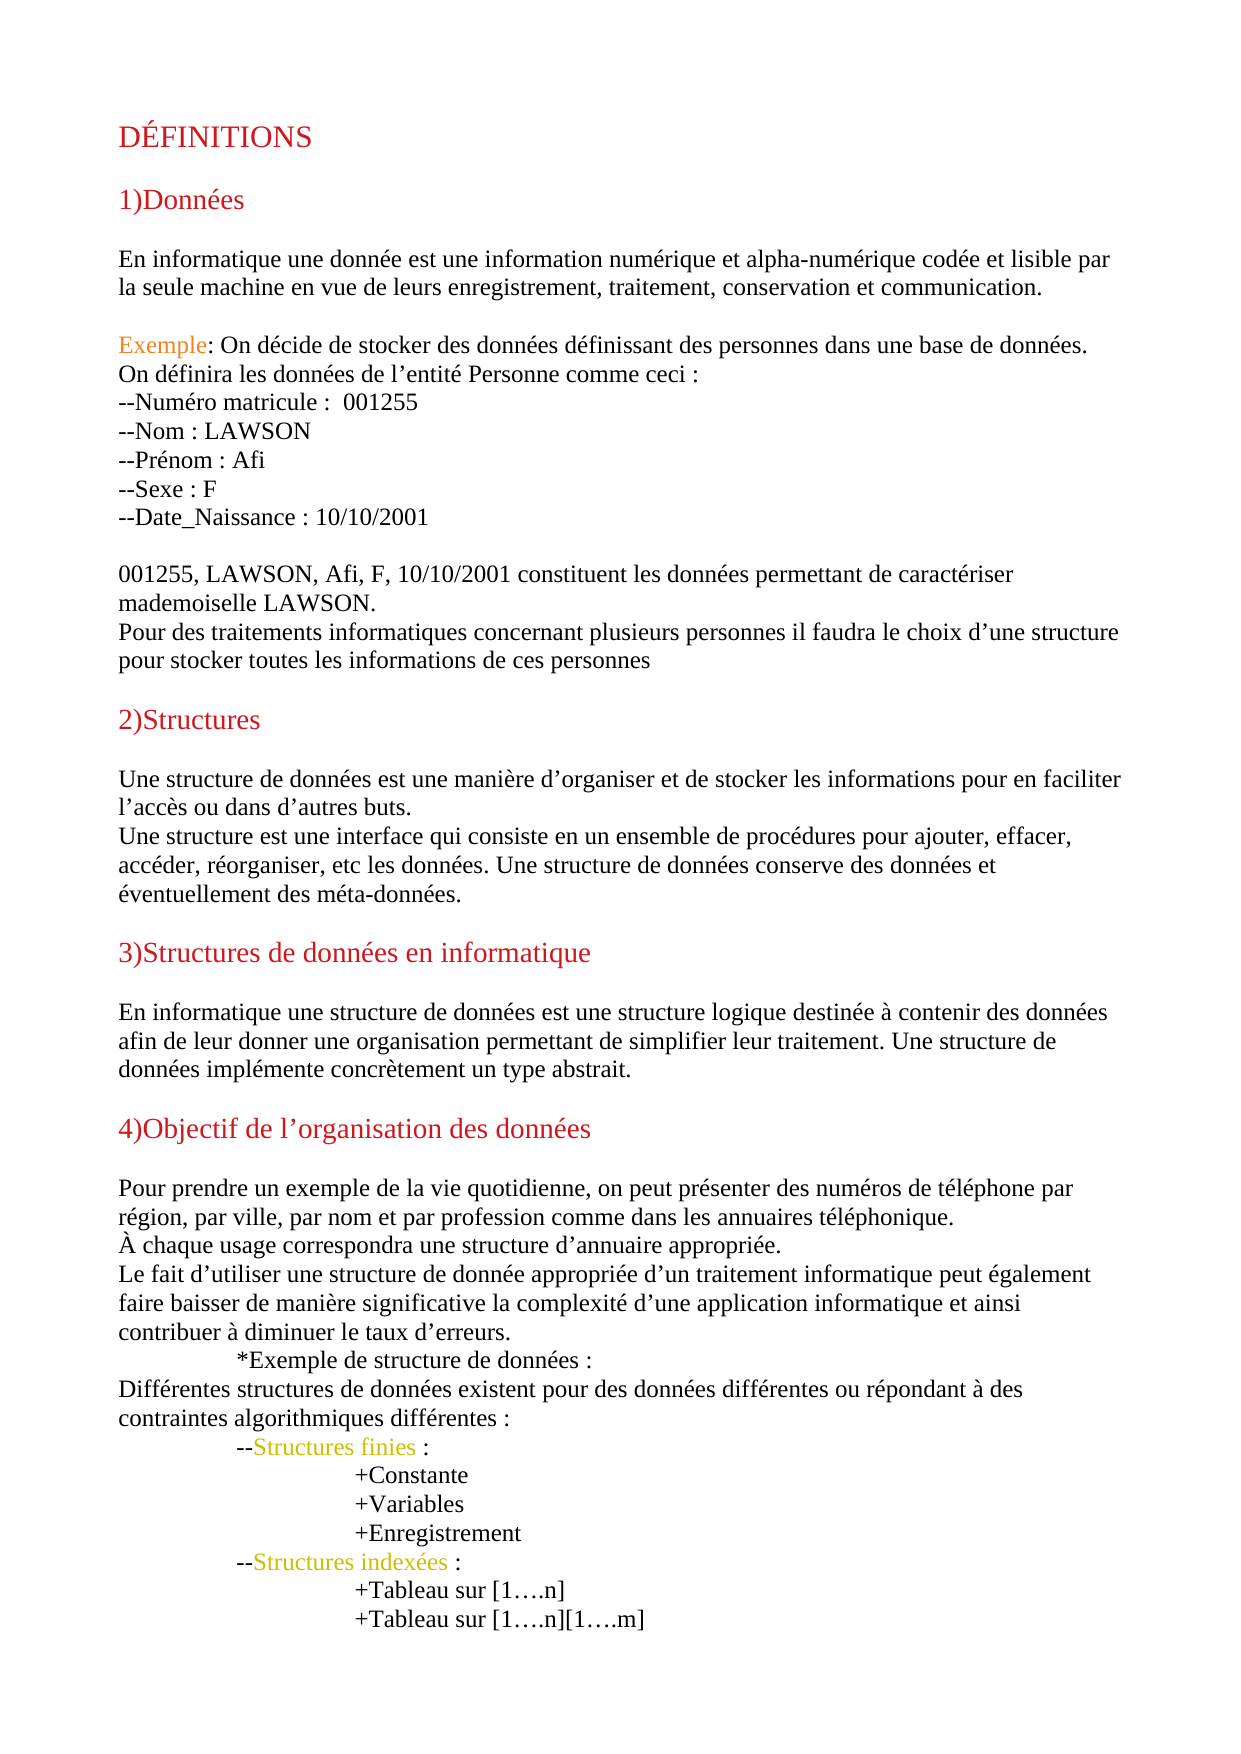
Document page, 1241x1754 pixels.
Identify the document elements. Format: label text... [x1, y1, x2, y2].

text À chaque usage correspondra une structure d’annuaire appropriée. [118, 1230, 1122, 1259]
text 2)Structures [118, 702, 1122, 736]
text Le fait d’utiliser une structure de donnée appropriée d’un traitement informatique peut également faire baisser de manière significative la complexité d’une application informatique et ainsi contribuer à diminuer le taux d’erreurs. [118, 1259, 1122, 1345]
text --Prénom : Afi [118, 445, 1122, 474]
text Une structure de données est une manière d’organiser et de stocker les informations pour en faciliter l’accès ou dans d’autres buts. [118, 764, 1122, 821]
text +Constante [118, 1460, 1122, 1489]
text --Nom : LAWSON [118, 416, 1122, 445]
text 4)Objectif de l’organisation des données [118, 1111, 1122, 1145]
text +Tableau sur [1….n][1….m] [118, 1604, 1122, 1633]
text 3)Structures de données en informatique [118, 936, 1122, 969]
text --Structures indexées : [118, 1547, 1122, 1575]
text --Date_Naissance : 10/10/2001 [118, 502, 1122, 531]
text --Numéro matricule : 001255 [118, 387, 1122, 416]
text --Sexe : F [118, 474, 1122, 502]
text --Structures finies : [118, 1432, 1122, 1460]
text +Tableau sur [1….n] [118, 1575, 1122, 1604]
text +Variables [118, 1489, 1122, 1518]
text +Enregistrement [118, 1518, 1122, 1547]
text 001255, LAWSON, Afi, F, 10/10/2001 constituent les données permettant de caractériser mademoiselle LAWSON. [118, 559, 1122, 617]
text Pour des traitements informatiques concernant plusieurs personnes il faudra le choix d’une structure pour stocker toutes les informations de ces personnes [118, 617, 1122, 674]
text *Exemple de structure de données : [118, 1345, 1122, 1374]
text Exemple: On décide de stocker des données définissant des personnes dans une base de données. On définira les données de l’entité Personne comme ceci : [118, 301, 1122, 387]
text Pour prendre un exemple de la vie quotidienne, on peut présenter des numéros de téléphone par région, par ville, par nom et par profession comme dans les annuaires téléphonique. [118, 1173, 1122, 1230]
text Différentes structures de données existent pour des données différentes ou répondant à des contraintes algorithmiques différentes : [118, 1374, 1122, 1432]
text En informatique une structure de données est une structure logique destinée à contenir des données afin de leur donner une organisation permettant de simplifier leur traitement. Une structure de données implémente concrètement un type abstrait. [118, 997, 1122, 1083]
text DÉFINITIONS [118, 118, 1122, 154]
text En informatique une donnée est une information numérique et alpha-numérique codée et lisible par la seule machine en vue de leurs enregistrement, traitement, conservation et communication. [118, 244, 1122, 301]
text 1)Données [118, 182, 1122, 216]
text Une structure est une interface qui consiste en un ensemble de procédures pour ajouter, effacer, accéder, réorganiser, etc les données. Une structure de données conserve des données et éventuellement des méta-données. [118, 821, 1122, 907]
